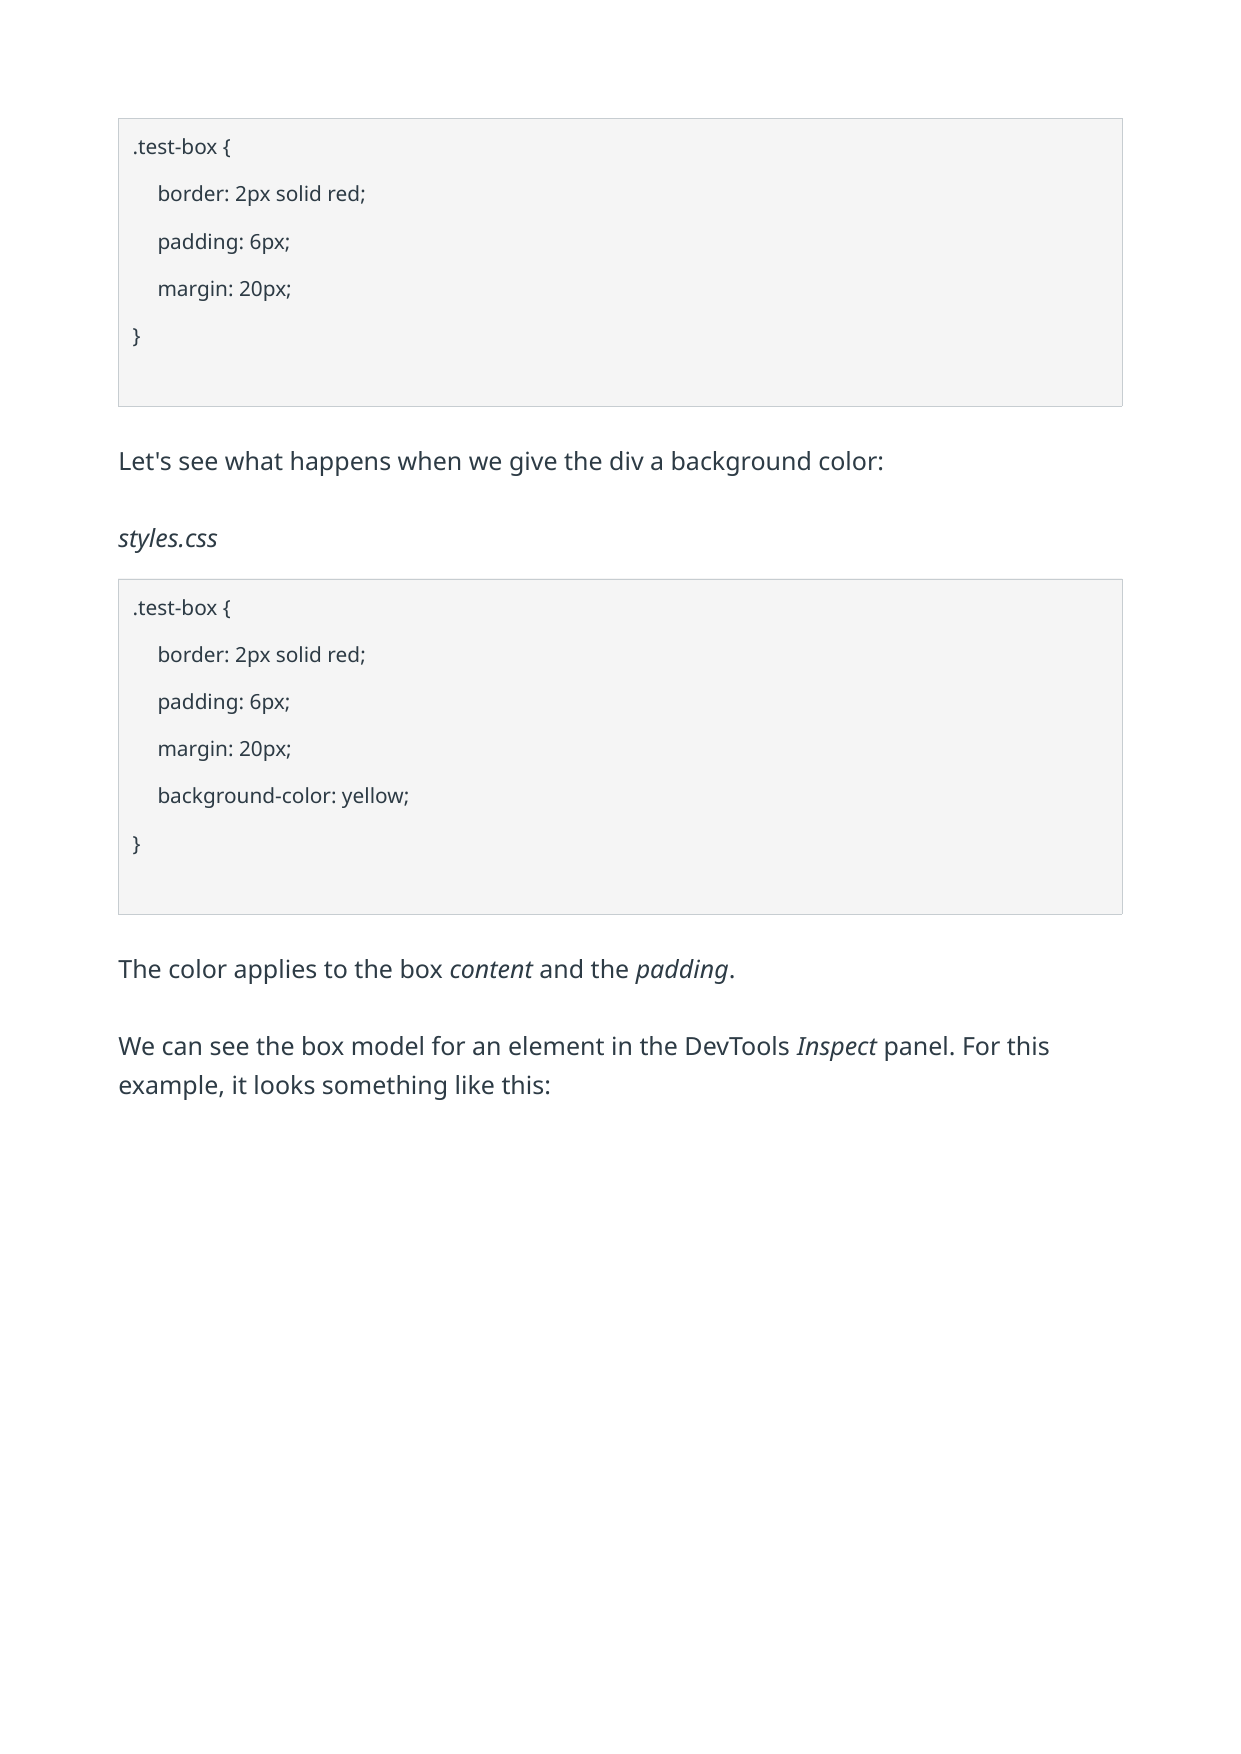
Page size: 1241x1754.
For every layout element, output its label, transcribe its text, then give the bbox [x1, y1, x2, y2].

text .test-box { [119, 119, 1122, 161]
text styles.css [118, 521, 1122, 554]
text padding: 6px; [119, 213, 1122, 255]
text The color applies to the box content and the padding. [118, 951, 1122, 986]
text We can see the box model for an element in the DevTools Inspect panel. For this example, it looks something like this: [118, 1028, 1122, 1101]
text margin: 20px; [119, 720, 1122, 763]
text Let's see what happens when we give the div a background color: [118, 444, 1122, 478]
text background-color: yellow; [119, 767, 1122, 810]
text } [119, 815, 1122, 857]
text } [119, 307, 1122, 350]
text border: 2px solid red; [119, 165, 1122, 208]
text .test-box { [119, 580, 1122, 621]
text border: 2px solid red; [119, 626, 1122, 668]
text padding: 6px; [119, 673, 1122, 716]
text margin: 20px; [119, 260, 1122, 303]
